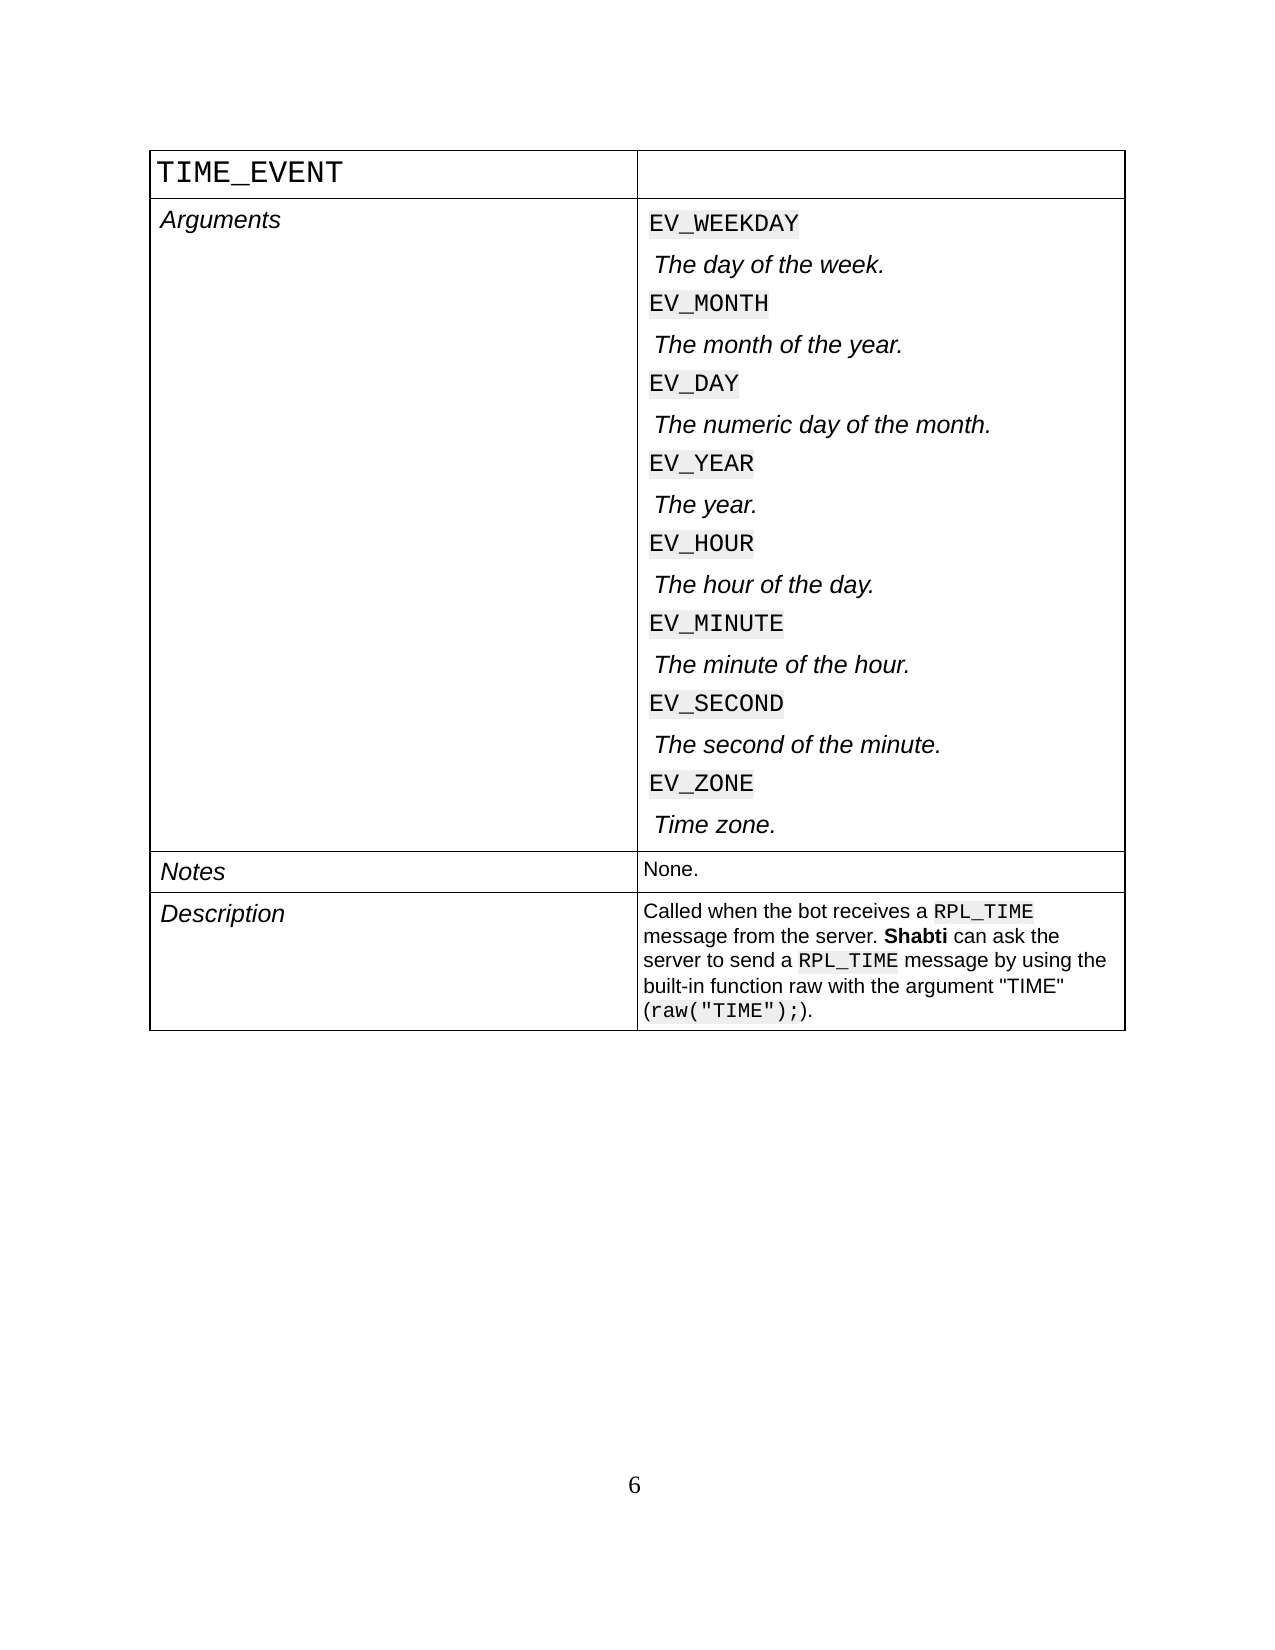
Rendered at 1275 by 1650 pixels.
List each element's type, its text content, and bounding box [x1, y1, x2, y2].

table_cell The minute of the hour. [643, 645, 1119, 685]
table_cell Description [151, 893, 637, 1030]
table_header TIME_EVENT [151, 151, 637, 198]
table_cell None. [638, 852, 1124, 892]
table_cell The month of the year. [643, 325, 1119, 365]
table_cell Time zone. [643, 805, 1119, 845]
table_header EV_SECOND [643, 685, 1119, 724]
table_cell The hour of the day. [643, 565, 1119, 605]
table_header EV_WEEKDAY [643, 205, 1119, 244]
table_header EV_DAY [643, 365, 1119, 404]
table_cell The numeric day of the month. [643, 405, 1119, 445]
table_cell The day of the week. [643, 245, 1119, 285]
table_header EV_MONTH [643, 285, 1119, 324]
table_cell Arguments [151, 199, 637, 851]
table_header EV_HOUR [643, 525, 1119, 564]
table_cell Called when the bot receives a RPL_TIME message from the server. Shabti can ask the server to send a RPL_TIME message by using the built-in function raw with the argument "TIME" (raw("TIME");). [638, 893, 1124, 1030]
table_header EV_MINUTE [643, 605, 1119, 644]
table_header [638, 151, 1124, 198]
table_cell The year. [643, 485, 1119, 525]
table_cell The second of the minute. [643, 725, 1119, 765]
table_header EV_YEAR [643, 445, 1119, 484]
table_cell [638, 199, 1124, 851]
table_cell Notes [151, 852, 637, 892]
table_header EV_ZONE [643, 765, 1119, 804]
